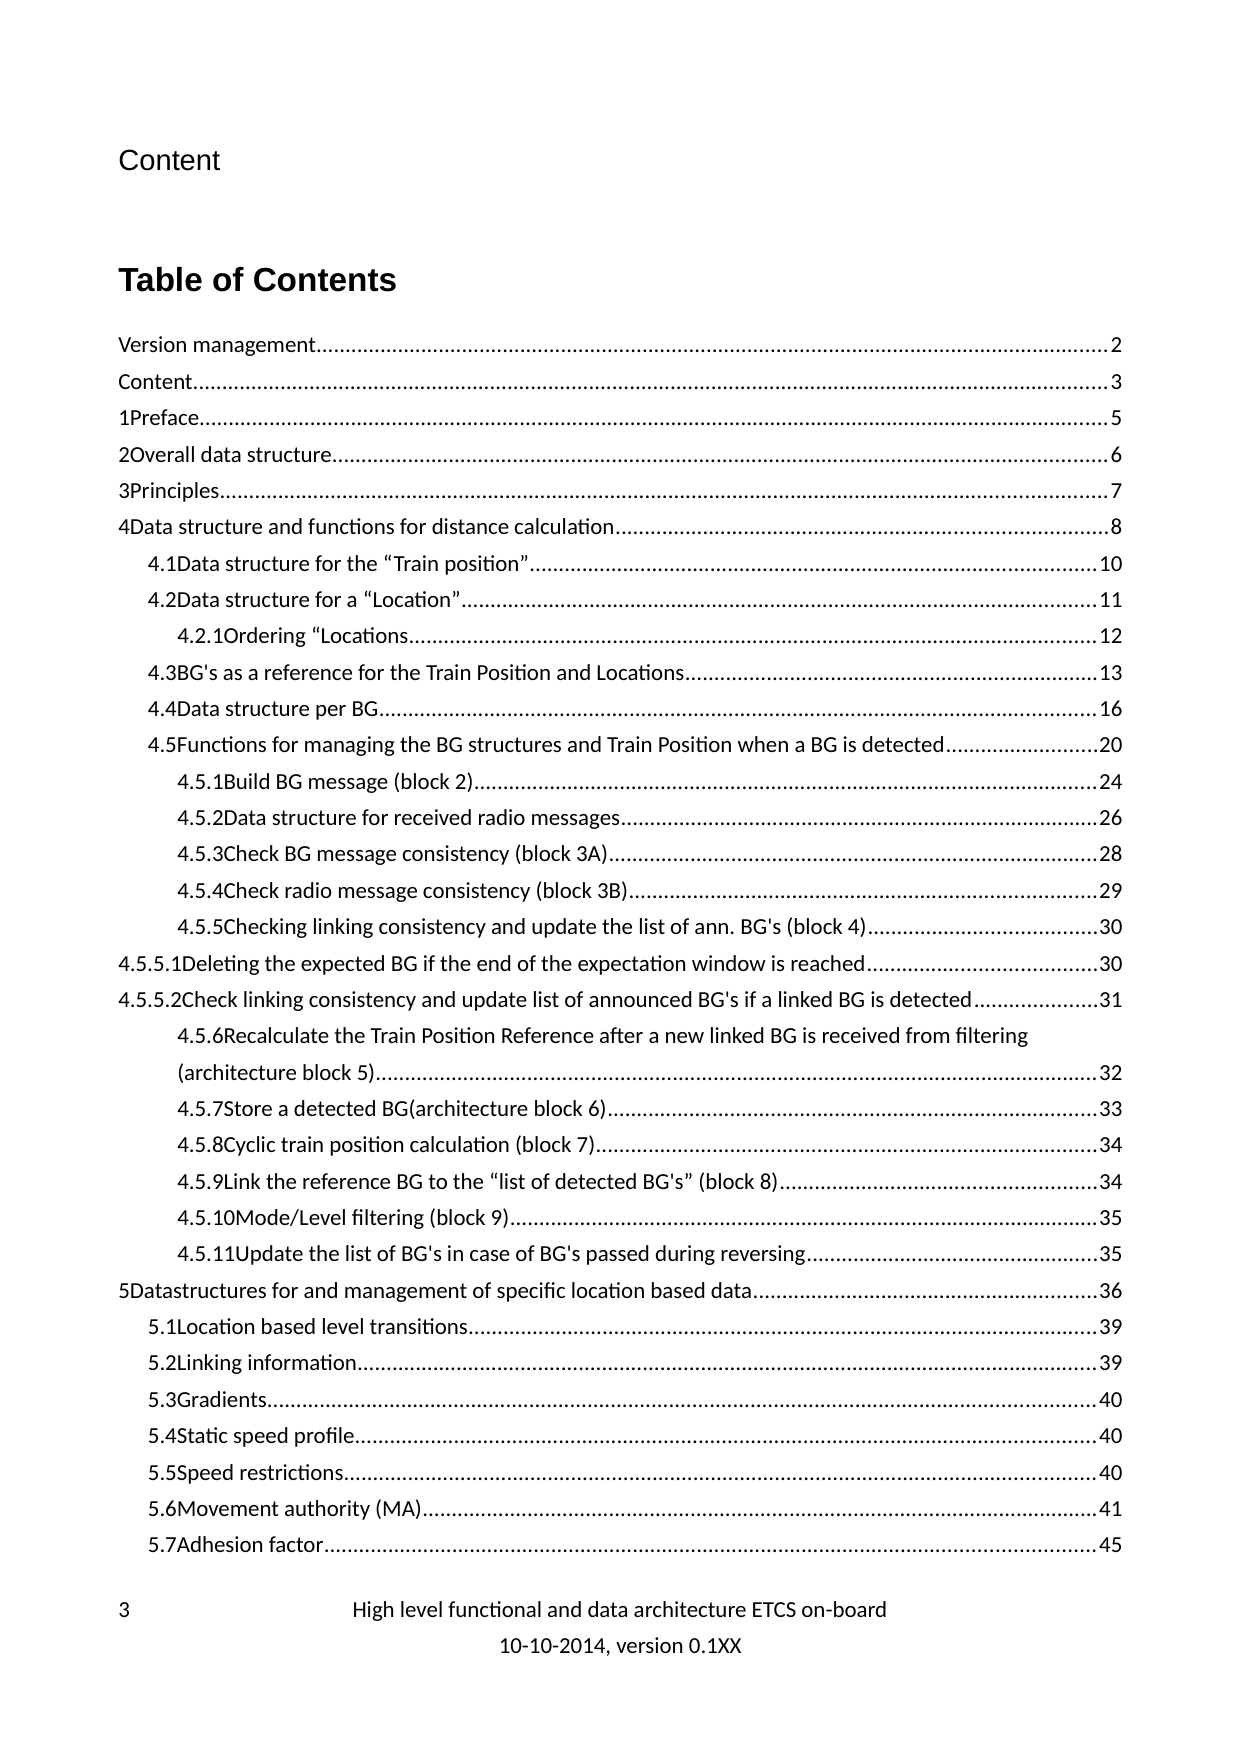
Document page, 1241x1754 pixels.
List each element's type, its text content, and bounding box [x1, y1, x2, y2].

text 4.4Data structure per BG 16 [148, 694, 1122, 722]
text 4Data structure and functions for distance calculation 8 [118, 512, 1122, 540]
text 4.5.6Recalculate the Train Position Reference after a new linked BG is received from filtering (architecture block 5) 32 [177, 1021, 1122, 1086]
text 5.4Static speed profile 40 [148, 1421, 1122, 1449]
text Content 3 [118, 367, 1122, 395]
text 4.5.5.1Deleting the expected BG if the end of the expectation window is reached 30 [118, 949, 1122, 977]
text Version management 2 [118, 331, 1122, 359]
text 4.5.9Link the reference BG to the “list of detected BG's” (block 8) 34 [177, 1167, 1122, 1195]
text 4.2.1Ordering “Locations 12 [177, 621, 1122, 649]
text 1Preface 5 [118, 403, 1122, 431]
text 4.5.11Update the list of BG's in case of BG's passed during reversing 35 [177, 1239, 1122, 1267]
text 4.5.4Check radio message consistency (block 3B) 29 [177, 876, 1122, 904]
text 4.5.5.2Check linking consistency and update list of announced BG's if a linked BG is detected 31 [118, 985, 1122, 1013]
text 4.5.8Cyclic train position calculation (block 7) 34 [177, 1130, 1122, 1158]
text 4.5Functions for managing the BG structures and Train Position when a BG is detected 20 [148, 731, 1122, 758]
subtitle Table of Contents [118, 261, 1122, 299]
text 4.5.1Build BG message (block 2) 24 [177, 767, 1122, 795]
text 5.1Location based level transitions 39 [148, 1312, 1122, 1340]
text 5.7Adhesion factor 45 [148, 1530, 1122, 1558]
text 5.5Speed restrictions 40 [148, 1458, 1122, 1486]
text 5Datastructures for and management of specific location based data 36 [118, 1276, 1122, 1304]
text 4.2Data structure for a “Location” 11 [148, 585, 1122, 613]
text 4.5.5Checking linking consistency and update the list of ann. BG's (block 4) 30 [177, 912, 1122, 940]
text 3Principles 7 [118, 476, 1122, 504]
text 5.6Movement authority (MA) 41 [148, 1494, 1122, 1522]
text 4.5.3Check BG message consistency (block 3A) 28 [177, 839, 1122, 868]
text 5.3Gradients 40 [148, 1385, 1122, 1413]
text 4.3BG's as a reference for the Train Position and Locations 13 [148, 658, 1122, 686]
text 4.5.10Mode/Level filtering (block 9) 35 [177, 1203, 1122, 1231]
text 4.5.7Store a detected BG(architecture block 6) 33 [177, 1094, 1122, 1122]
text 5.2Linking information 39 [148, 1348, 1122, 1377]
subtitle Content [118, 143, 1122, 177]
text 4.5.2Data structure for received radio messages 26 [177, 803, 1122, 831]
text 4.1Data structure for the “Train position” 10 [148, 549, 1122, 577]
text 2Overall data structure 6 [118, 440, 1122, 468]
